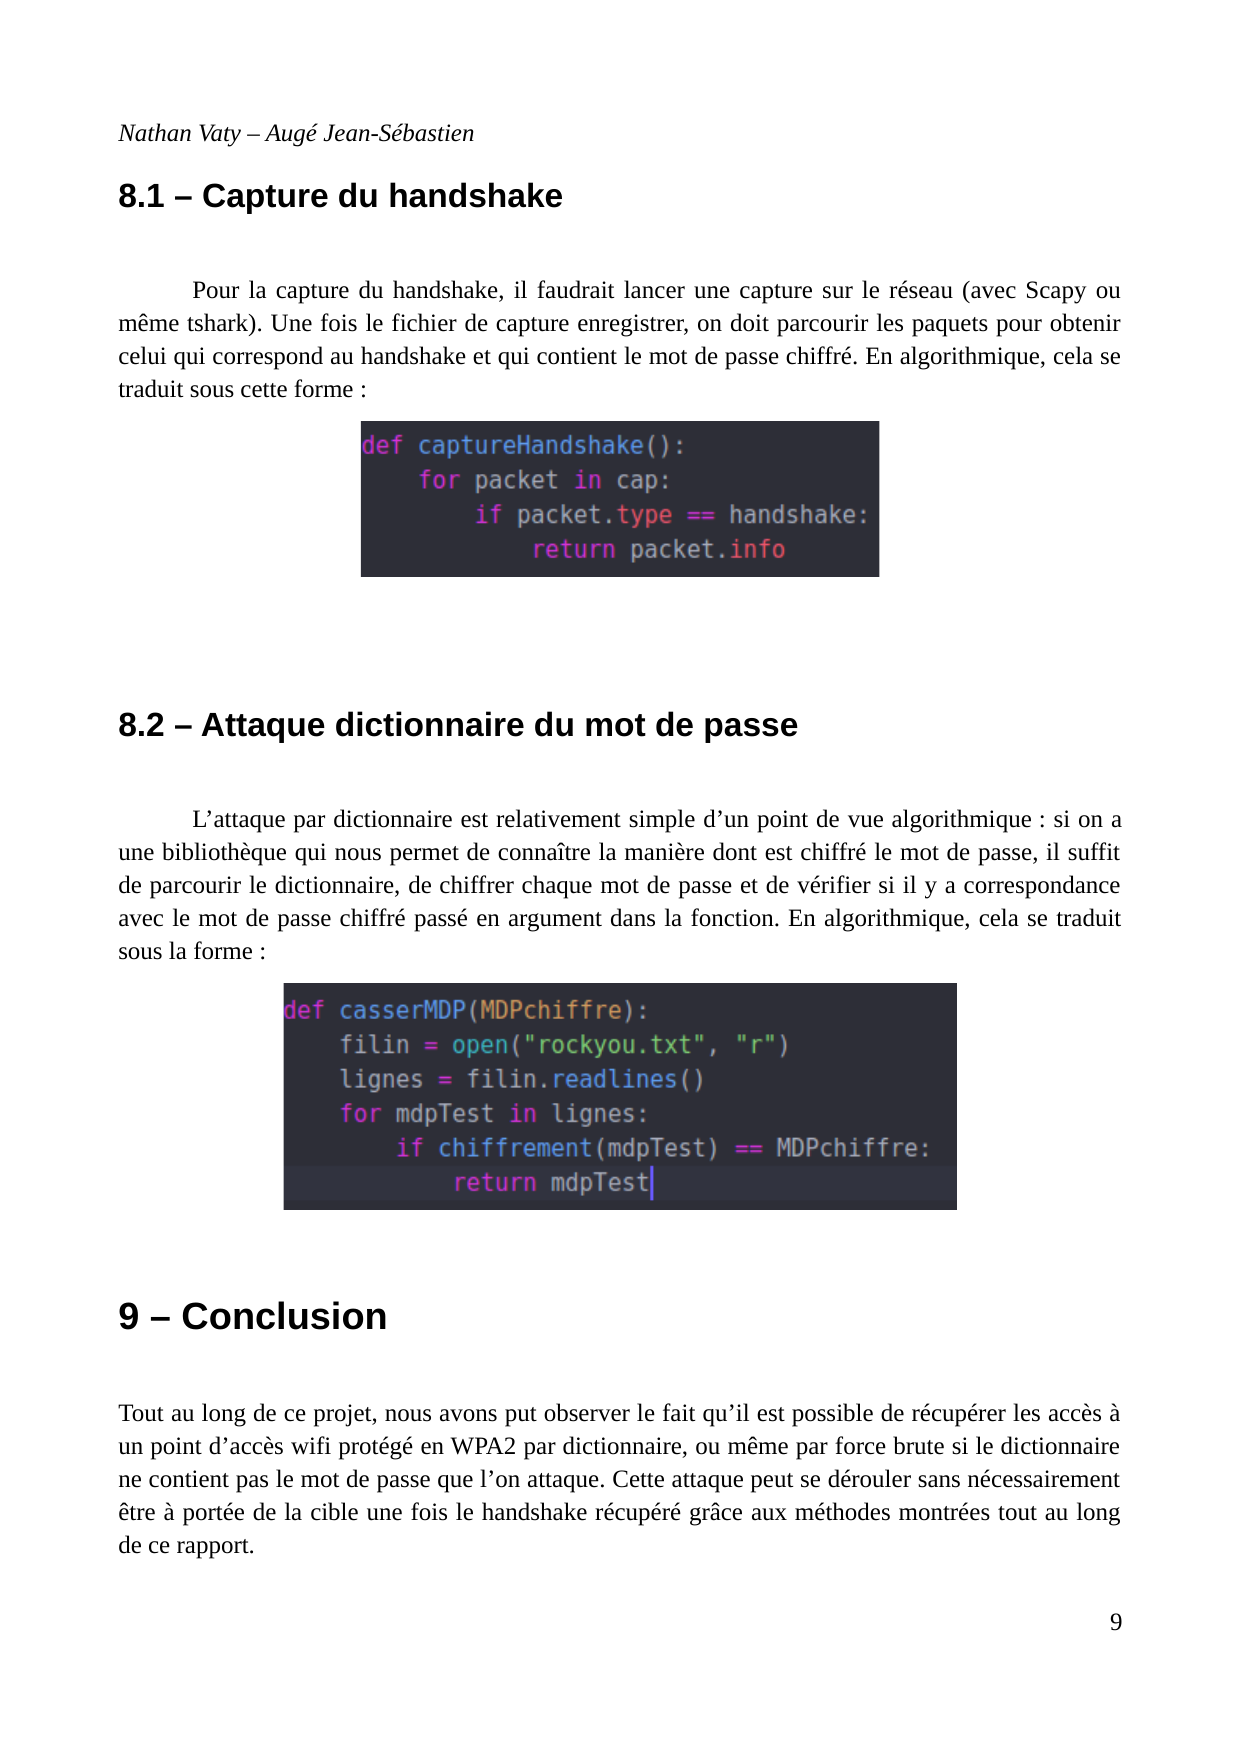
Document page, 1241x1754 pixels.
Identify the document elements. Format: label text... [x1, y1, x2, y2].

text L’attaque par dictionnaire est relativement simple d’un point de vue algorithmique : si on a une bibliothèque qui nous permet de connaître la manière dont est chiffré le mot de passe, il suffit de parcourir le dictionnaire, de chiffrer chaque mot de passe et de vérifier si il y a correspondance avec le mot de passe chiffré passé en argument dans la fonction. En algorithmique, cela se traduit sous la forme : [118, 804, 1122, 964]
subtitle 8.1 – Capture du handshake [118, 176, 1122, 215]
picture [283, 983, 957, 1210]
text Tout au long de ce projet, nous avons put observer le fait qu’il est possible de récupérer les accès à un point d’accès wifi protégé en WPA2 par dictionnaire, ou même par force brute si le dictionnaire ne contient pas le mot de passe que l’on attaque. Cette attaque peut se dérouler sans nécessairement être à portée de la cible une fois le handshake récupéré grâce aux méthodes montrées tout au long de ce rapport. [118, 1398, 1122, 1559]
text Pour la capture du handshake, il faudrait lancer une capture sur le réseau (avec Scapy ou même tshark). Une fois le fichier de capture enregistrer, on doit parcourir les paquets pour obtenir celui qui correspond au handshake et qui contient le mot de passe chiffré. En algorithmique, cela se traduit sous cette forme : [118, 275, 1122, 403]
picture [360, 421, 880, 577]
subtitle 8.2 – Attaque dictionnaire du mot de passe [118, 705, 1122, 744]
subtitle 9 – Conclusion [118, 1294, 1122, 1338]
